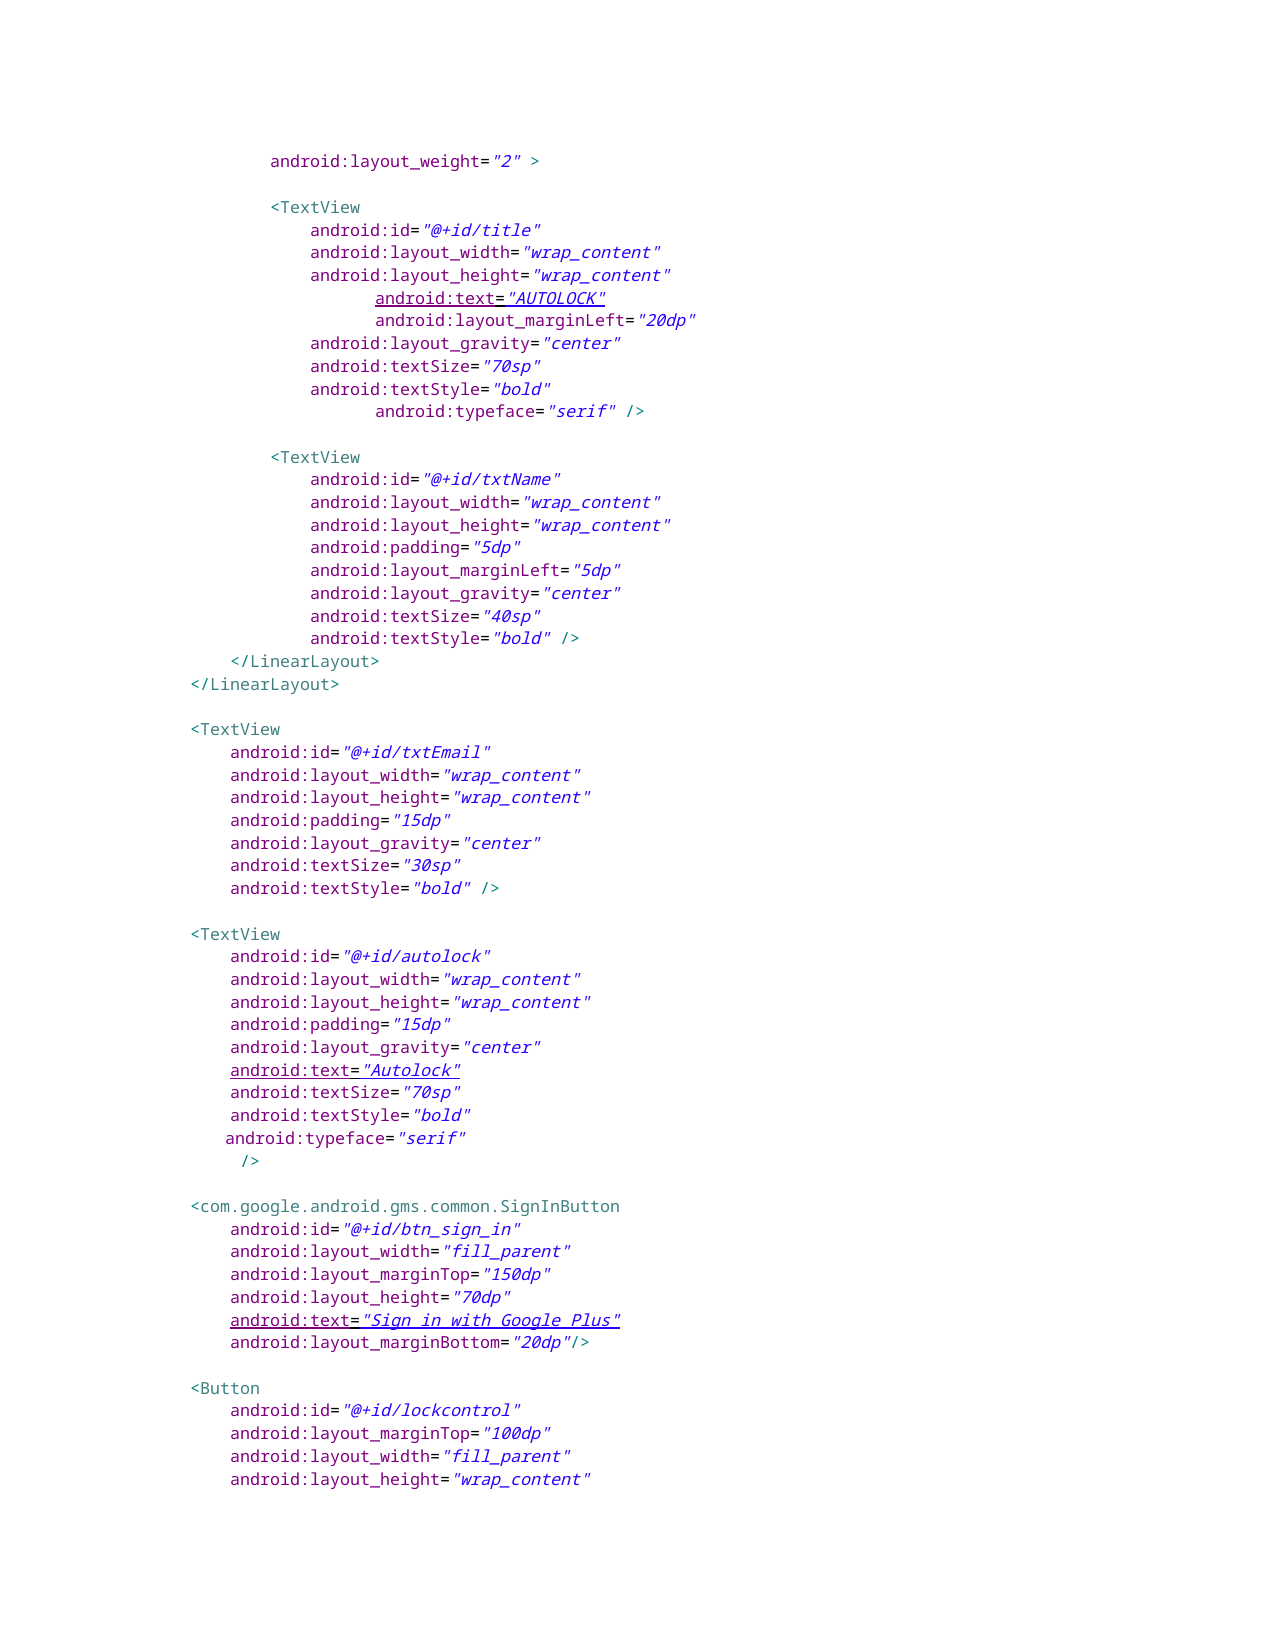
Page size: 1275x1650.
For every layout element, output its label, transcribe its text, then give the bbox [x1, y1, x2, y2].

text android:padding="5dp" [150, 536, 1125, 559]
text android:layout_height="wrap_content" [150, 263, 1125, 286]
text android:layout_marginLeft="20dp" [150, 309, 1125, 332]
text android:id="@+id/autolock" [150, 945, 1125, 967]
text android:typeface="serif" /> [150, 400, 1125, 422]
text android:layout_height="wrap_content" [150, 786, 1125, 808]
text android:layout_height="70dp" [150, 1285, 1125, 1308]
text android:id="@+id/title" [150, 218, 1125, 241]
text android:text="Sign in with Google Plus" [150, 1308, 1125, 1331]
text <TextView [150, 445, 1125, 468]
text android:id="@+id/txtEmail" [150, 740, 1125, 763]
text android:textStyle="bold" /> [150, 627, 1125, 649]
text android:textStyle="bold" /> [150, 877, 1125, 899]
text android:layout_height="wrap_content" [150, 513, 1125, 536]
text android:layout_width="wrap_content" [150, 967, 1125, 990]
text android:typeface="serif" [150, 1126, 1125, 1149]
text android:layout_marginTop="150dp" [150, 1263, 1125, 1285]
text android:textSize="70sp" [150, 354, 1125, 377]
text android:layout_height="wrap_content" [150, 1467, 1125, 1490]
text android:layout_gravity="center" [150, 581, 1125, 604]
text android:id="@+id/btn_sign_in" [150, 1217, 1125, 1240]
text android:layout_weight="2" > [150, 150, 1125, 173]
text android:layout_marginTop="100dp" [150, 1422, 1125, 1444]
text android:layout_gravity="center" [150, 1036, 1125, 1058]
text android:layout_width="wrap_content" [150, 763, 1125, 786]
text android:id="@+id/lockcontrol" [150, 1399, 1125, 1422]
text android:padding="15dp" [150, 1013, 1125, 1036]
text <com.google.android.gms.common.SignInButton [150, 1194, 1125, 1217]
text android:textStyle="bold" [150, 1104, 1125, 1126]
text android:layout_marginBottom="20dp"/> [150, 1331, 1125, 1353]
text <TextView [150, 718, 1125, 740]
text /> [150, 1149, 1125, 1172]
text <TextView [150, 922, 1125, 945]
text </LinearLayout> [150, 672, 1125, 695]
text android:layout_width="wrap_content" [150, 491, 1125, 513]
text android:text="Autolock" [150, 1058, 1125, 1081]
text android:textStyle="bold" [150, 377, 1125, 400]
text <Button [150, 1376, 1125, 1399]
text android:layout_gravity="center" [150, 831, 1125, 854]
text android:layout_height="wrap_content" [150, 990, 1125, 1013]
text android:layout_marginLeft="5dp" [150, 559, 1125, 581]
text android:text="AUTOLOCK" [150, 286, 1125, 309]
text android:layout_width="fill_parent" [150, 1444, 1125, 1467]
text android:textSize="70sp" [150, 1081, 1125, 1104]
text android:layout_width="wrap_content" [150, 241, 1125, 263]
text android:layout_gravity="center" [150, 332, 1125, 354]
text <TextView [150, 195, 1125, 218]
text android:textSize="30sp" [150, 854, 1125, 877]
text android:padding="15dp" [150, 808, 1125, 831]
text android:textSize="40sp" [150, 604, 1125, 627]
text </LinearLayout> [150, 649, 1125, 672]
text android:id="@+id/txtName" [150, 468, 1125, 491]
text android:layout_width="fill_parent" [150, 1240, 1125, 1263]
